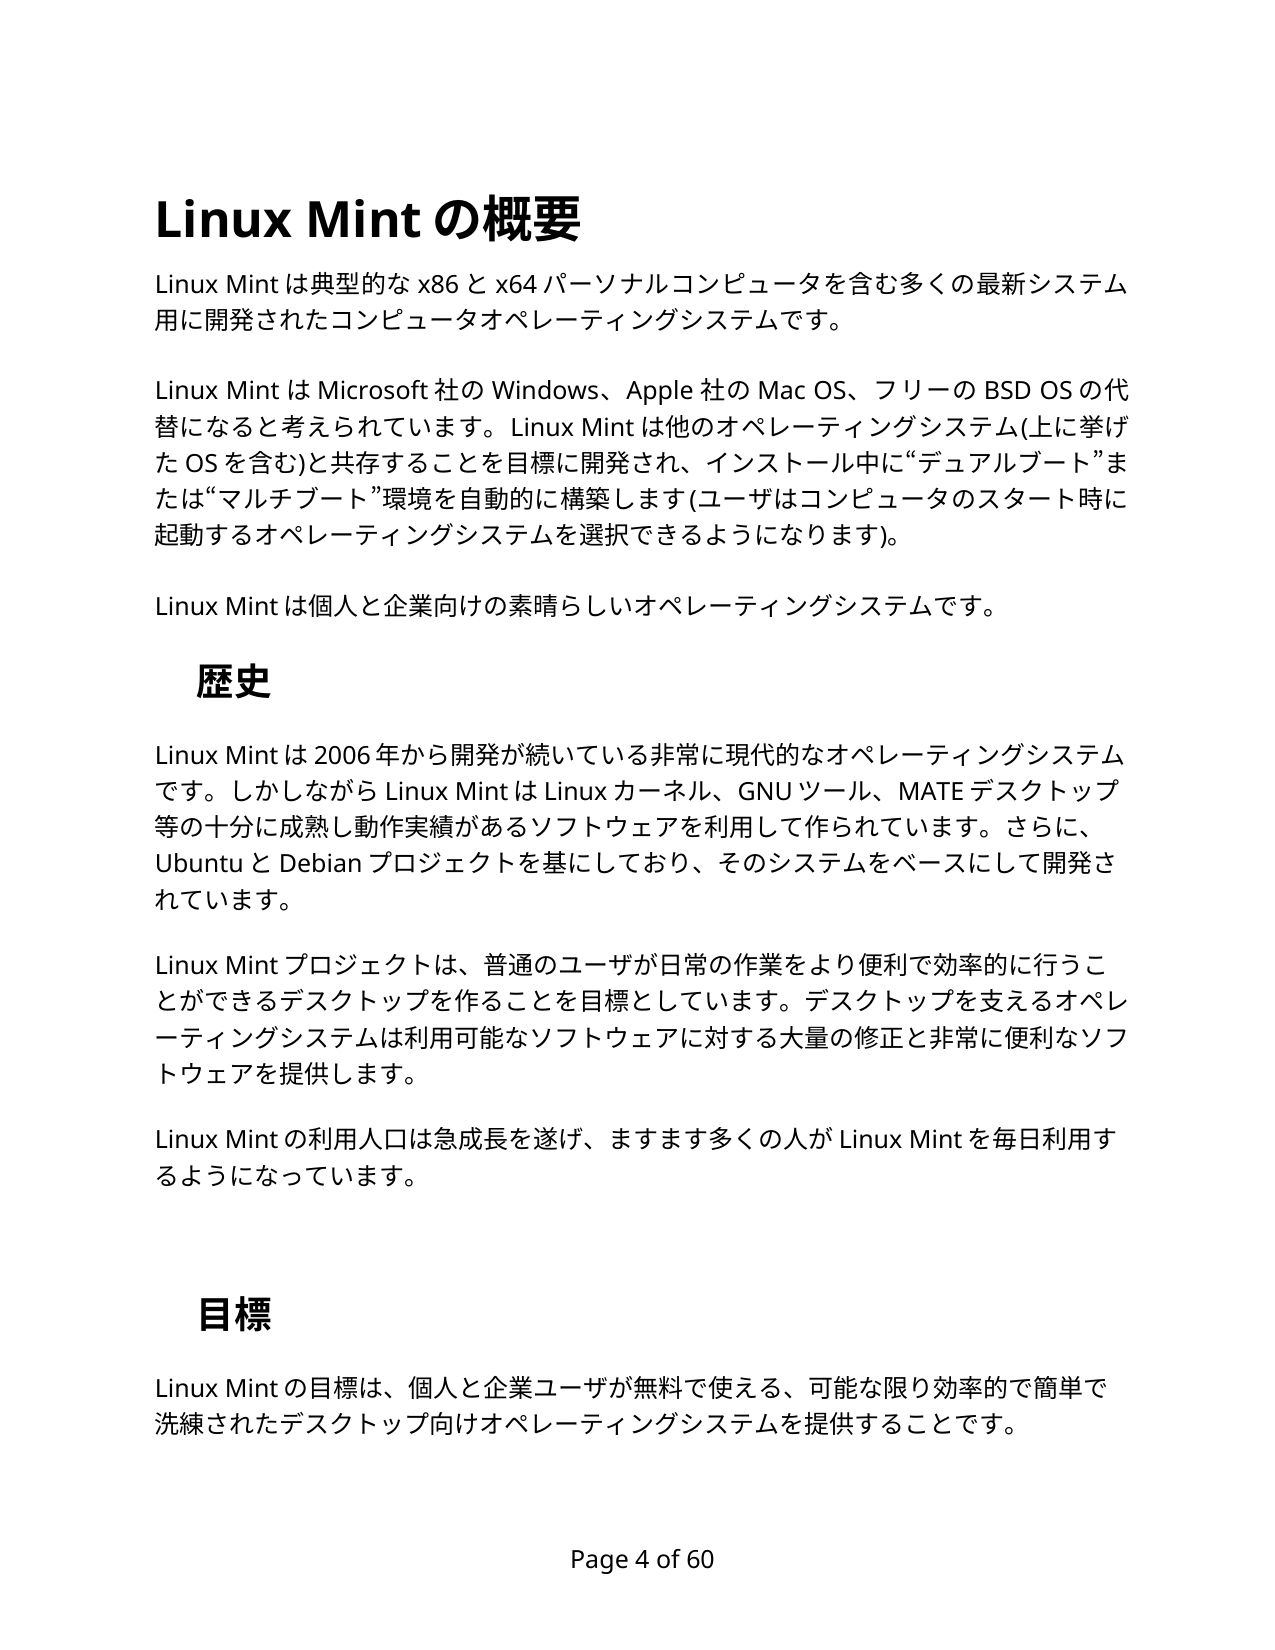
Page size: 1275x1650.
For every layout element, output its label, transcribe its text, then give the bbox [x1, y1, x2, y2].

text Linux Mintプロジェクトは、普通のユーザが日常の作業をより便利で効率的に行うことができるデスクトップを作ることを目標としています。デスクトップを支えるオペレーティングシステムは利用可能なソフトウェアに対する大量の修正と非常に便利なソフトウェアを提供します。 [154, 946, 1130, 1091]
subtitle 目標 [154, 1285, 1130, 1339]
text Linux Mintは典型的なx86とx64パーソナルコンピュータを含む多くの最新システム用に開発されたコンピュータオペレーティングシステムです。 [154, 264, 1130, 337]
text Linux Mintは2006年から開発が続いている非常に現代的なオペレーティングシステムです。しかしながらLinux MintはLinuxカーネル、GNUツール、MATEデスクトップ等の十分に成熟し動作実績があるソフトウェアを利用して作られています。さらに、UbuntuとDebianプロジェクトを基にしており、そのシステムをベースにして開発されています。 [154, 735, 1130, 916]
text Linux Mintは個人と企業向けの素晴らしいオペレーティングシステムです。 [154, 586, 1130, 622]
subtitle 歴史 [154, 652, 1130, 706]
text Linux Mintの利用人口は急成長を遂げ、ますます多くの人がLinux Mintを毎日利用するようになっています。 [154, 1120, 1130, 1192]
subtitle Linux Mintの概要 [154, 179, 1130, 252]
text Linux Mintの目標は、個人と企業ユーザが無料で使える、可能な限り効率的で簡単で洗練されたデスクトップ向けオペレーティングシステムを提供することです。 [154, 1368, 1130, 1441]
text Linux MintはMicrosoft社のWindows、Apple社のMac OS、フリーのBSD OSの代替になると考えられています。Linux Mintは他のオペレーティングシステム(上に挙げたOSを含む)と共存することを目標に開発され、インストール中に“デュアルブート”または“マルチブート”環境を自動的に構築します(ユーザはコンピュータのスタート時に起動するオペレーティングシステムを選択できるようになります)。 [154, 371, 1130, 552]
